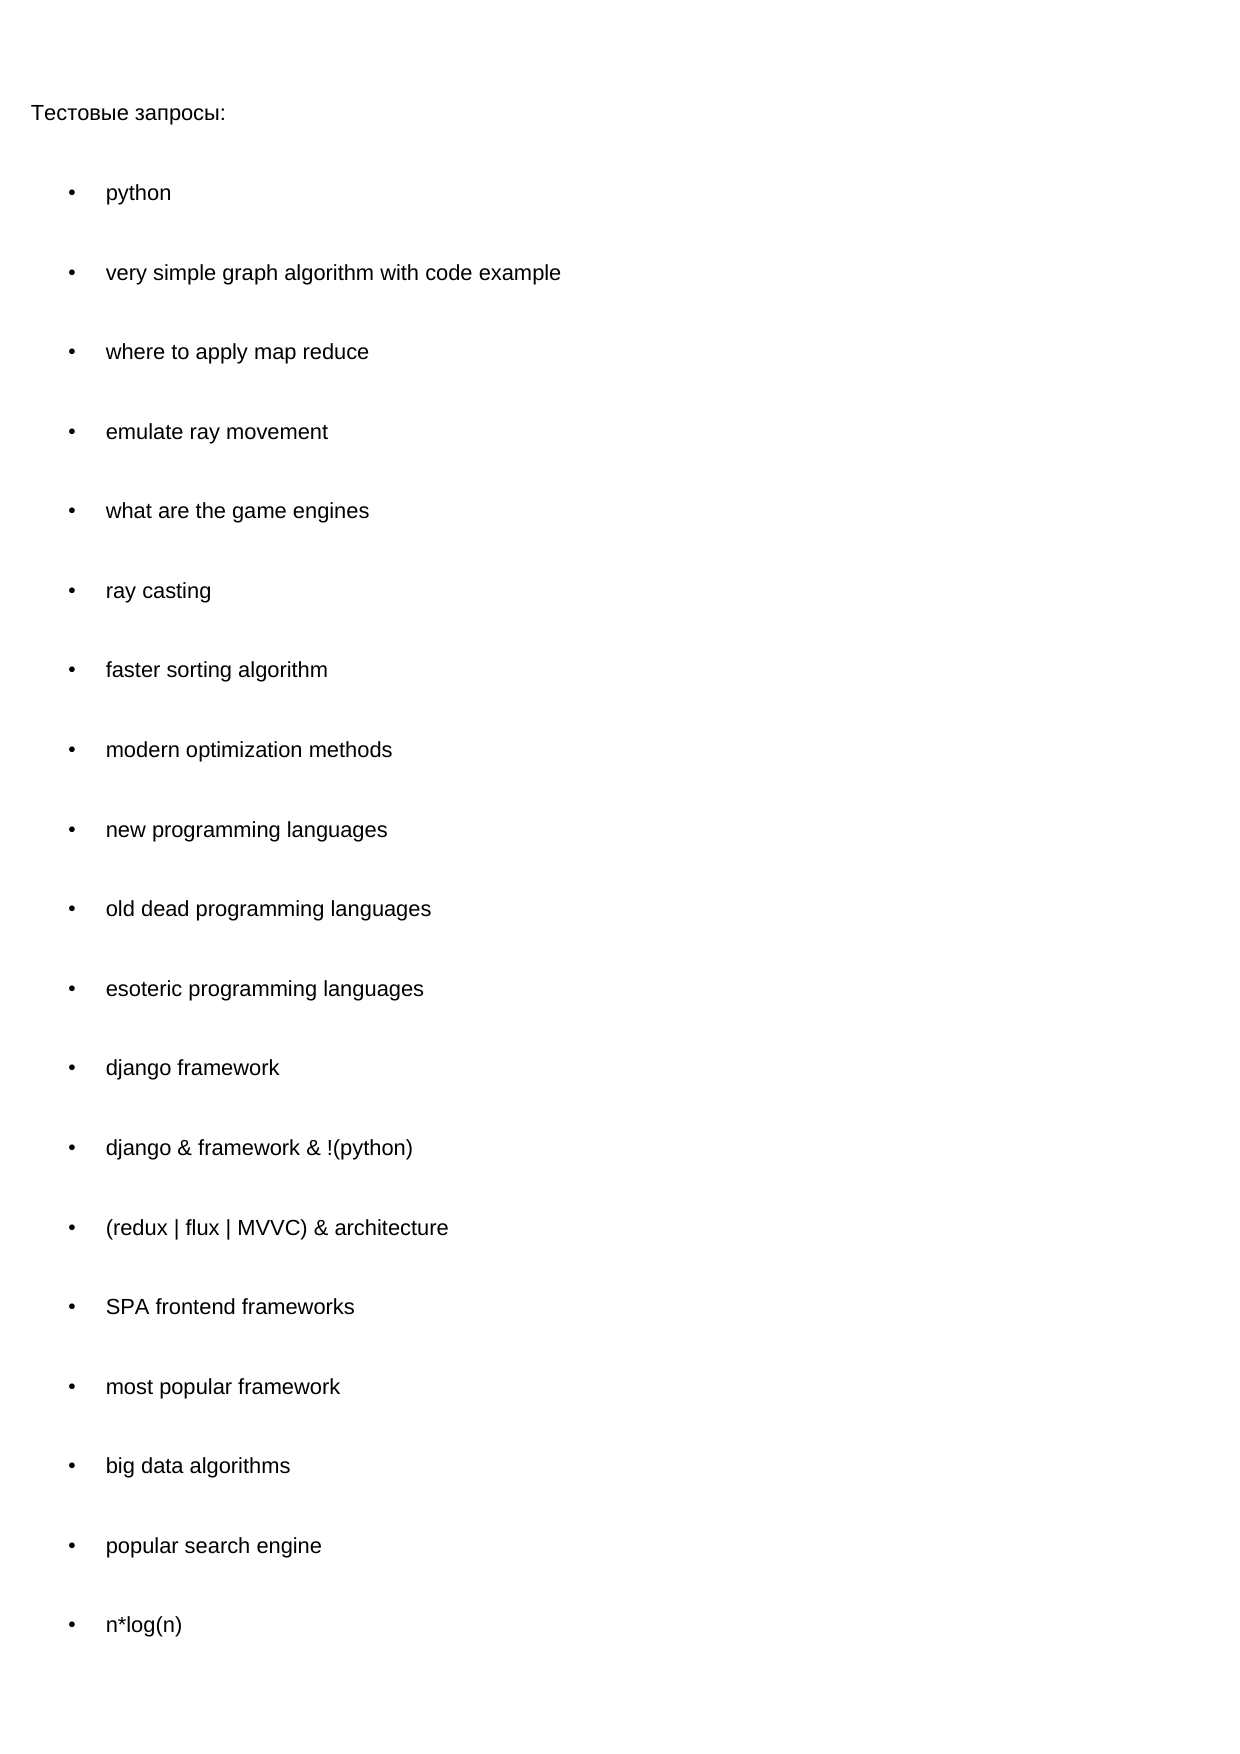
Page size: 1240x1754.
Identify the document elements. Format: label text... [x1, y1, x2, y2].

list python [68, 180, 1207, 205]
list modern optimization methods [68, 737, 1207, 762]
list esoteric programming languages [68, 976, 1207, 1001]
list where to apply map reduce [68, 339, 1207, 364]
list django framework [68, 1055, 1207, 1080]
list SPA frontend frameworks [68, 1294, 1207, 1319]
list new programming languages [68, 816, 1207, 842]
list popular search engine [68, 1533, 1207, 1558]
list most popular framework [68, 1373, 1207, 1399]
list old dead programming languages [68, 896, 1207, 921]
list big data algorithms [68, 1453, 1207, 1478]
list faster sorting algorithm [68, 657, 1207, 682]
list very simple graph algorithm with code example [68, 259, 1207, 284]
list n*log(n) [68, 1612, 1207, 1637]
list what are the game engines [68, 498, 1207, 523]
list emulate ray movement [68, 418, 1207, 444]
text Тестовые запросы: [31, 100, 1207, 125]
list ray casting [68, 578, 1207, 603]
list (redux | flux | MVVC) & architecture [68, 1214, 1207, 1239]
list django & framework & !(python) [68, 1135, 1207, 1160]
